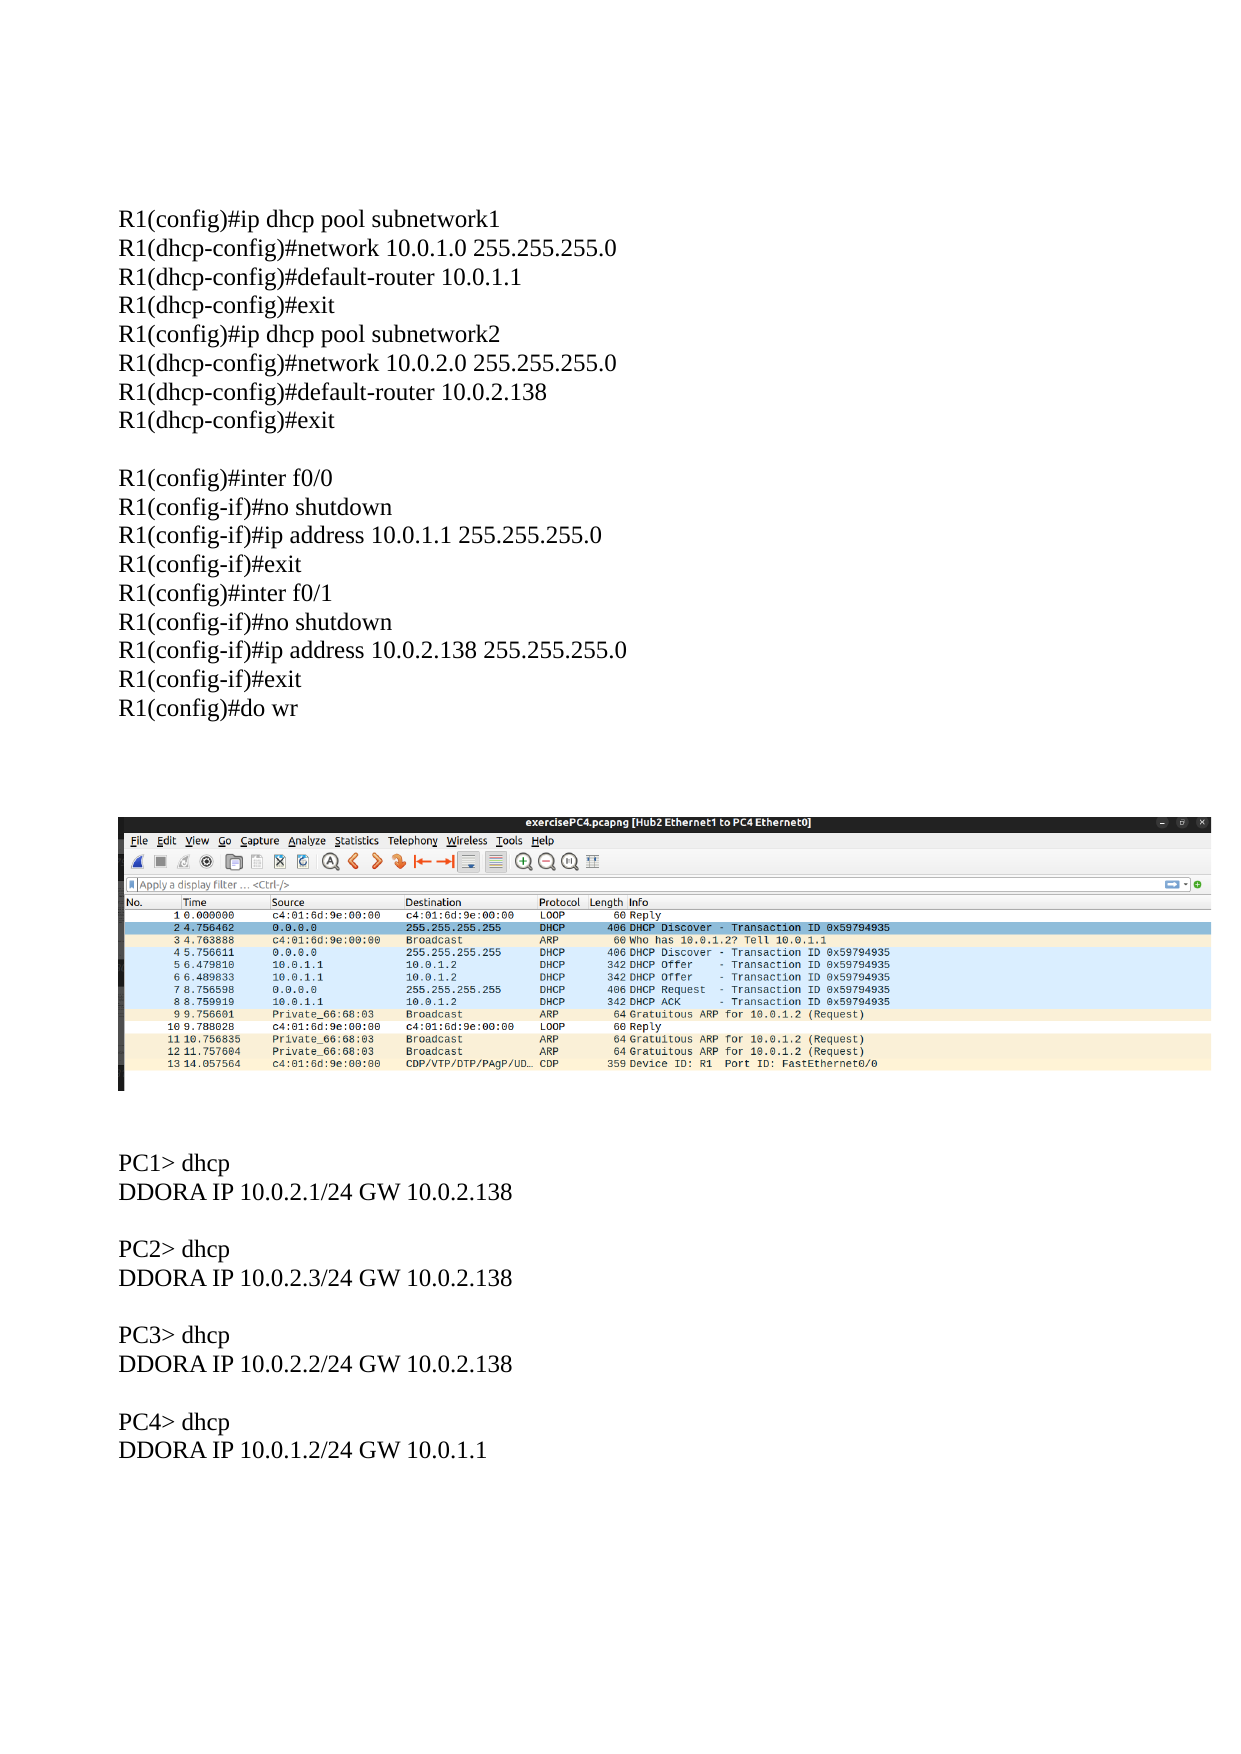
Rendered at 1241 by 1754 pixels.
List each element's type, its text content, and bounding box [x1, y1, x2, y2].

text DDORA IP 10.0.1.2/24 GW 10.0.1.1 [118, 1436, 1122, 1464]
text R1(config)#inter f0/0 [118, 463, 1122, 492]
text R1(config-if)#ip address 10.0.2.138 255.255.255.0 [118, 636, 1122, 664]
text PC1> dhcp [118, 1148, 1122, 1177]
text R1(config-if)#no shutdown [118, 607, 1122, 636]
text R1(dhcp-config)#default-router 10.0.1.1 [118, 262, 1122, 291]
text PC3> dhcp [118, 1321, 1122, 1349]
text DDORA IP 10.0.2.3/24 GW 10.0.2.138 [118, 1263, 1122, 1292]
text R1(dhcp-config)#default-router 10.0.2.138 [118, 377, 1122, 406]
text R1(dhcp-config)#network 10.0.1.0 255.255.255.0 [118, 233, 1122, 262]
picture [118, 817, 1212, 1091]
text R1(config-if)#exit [118, 549, 1122, 578]
text R1(config-if)#no shutdown [118, 492, 1122, 521]
text R1(dhcp-config)#exit [118, 406, 1122, 434]
text R1(config)#ip dhcp pool subnetwork1 [118, 204, 1122, 233]
text R1(config)#do wr [118, 693, 1122, 722]
text PC4> dhcp [118, 1407, 1122, 1436]
text R1(config-if)#ip address 10.0.1.1 255.255.255.0 [118, 521, 1122, 549]
text R1(config)#ip dhcp pool subnetwork2 [118, 319, 1122, 348]
text PC2> dhcp [118, 1234, 1122, 1263]
text R1(dhcp-config)#exit [118, 291, 1122, 319]
text DDORA IP 10.0.2.2/24 GW 10.0.2.138 [118, 1349, 1122, 1378]
text R1(dhcp-config)#network 10.0.2.0 255.255.255.0 [118, 348, 1122, 377]
text R1(config-if)#exit [118, 664, 1122, 693]
text DDORA IP 10.0.2.1/24 GW 10.0.2.138 [118, 1177, 1122, 1206]
text R1(config)#inter f0/1 [118, 578, 1122, 607]
